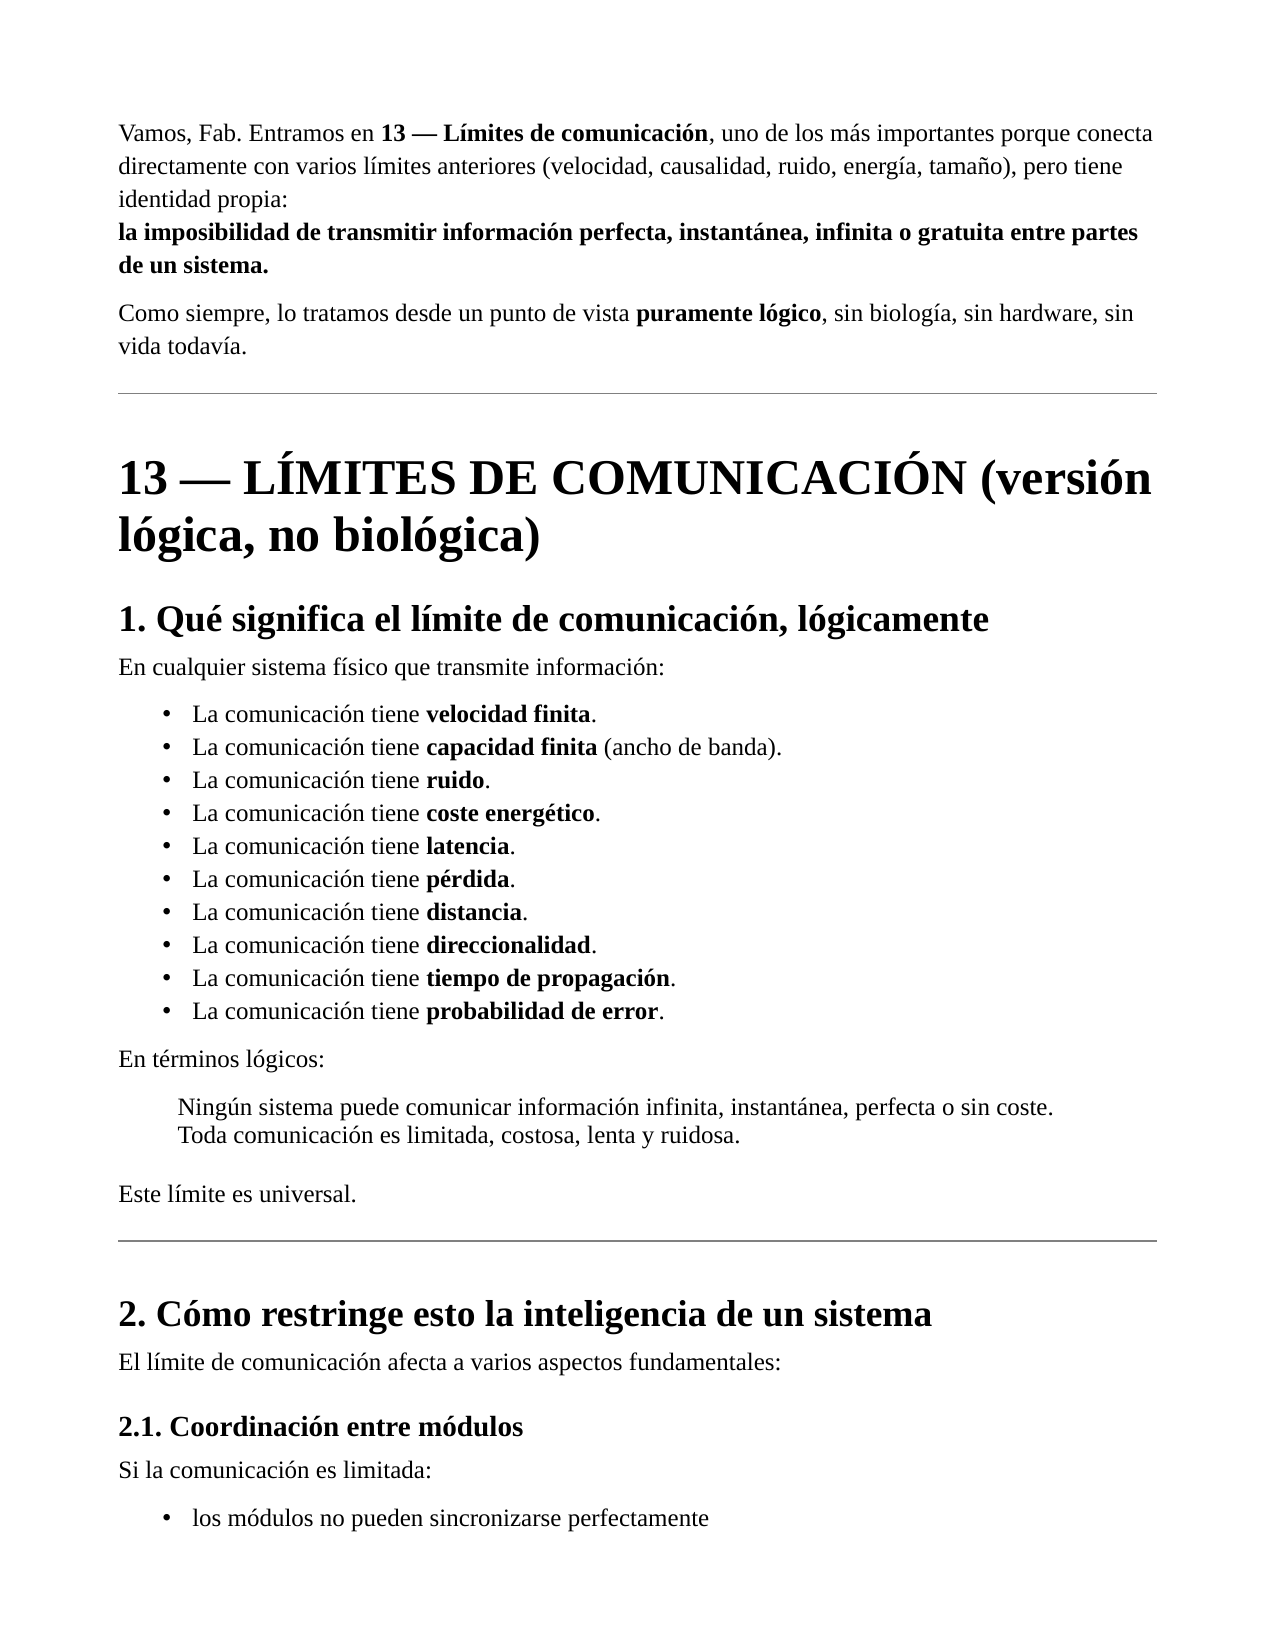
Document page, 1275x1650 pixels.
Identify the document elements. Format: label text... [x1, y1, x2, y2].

subtitle 2.1. Coordinación entre módulos [118, 1409, 1157, 1443]
text Vamos, Fab. Entramos en 13 — Límites de comunicación, uno de los más importantes porque conecta directamente con varios límites anteriores (velocidad, causalidad, ruido, energía, tamaño), pero tiene identidad propia: la imposibilidad de transmitir información perfecta, instantánea, infinita o gratuita entre partes de un sistema. [118, 118, 1157, 279]
list La comunicación tiene latencia. [162, 831, 1157, 860]
text Ningún sistema puede comunicar información infinita, instantánea, perfecta o sin coste. Toda comunicación es limitada, costosa, lenta y ruidosa. [177, 1092, 1098, 1149]
text En cualquier sistema físico que transmite información: [118, 652, 1157, 680]
list La comunicación tiene ruido. [162, 765, 1157, 794]
list La comunicación tiene direccionalidad. [162, 930, 1157, 959]
text Este límite es universal. [118, 1179, 1157, 1207]
list los módulos no pueden sincronizarse perfectamente [162, 1503, 1157, 1532]
subtitle 2. Cómo restringe esto la inteligencia de un sistema [118, 1291, 1157, 1334]
subtitle 13 — LÍMITES DE COMUNICACIÓN (versión lógica, no biológica) [118, 448, 1157, 563]
list La comunicación tiene distancia. [162, 897, 1157, 926]
list La comunicación tiene velocidad finita. [162, 699, 1157, 728]
list La comunicación tiene coste energético. [162, 798, 1157, 827]
text En términos lógicos: [118, 1044, 1157, 1073]
list La comunicación tiene pérdida. [162, 864, 1157, 893]
subtitle 1. Qué significa el límite de comunicación, lógicamente [118, 596, 1157, 639]
list La comunicación tiene capacidad finita (ancho de banda). [162, 732, 1157, 761]
text Como siempre, lo tratamos desde un punto de vista puramente lógico, sin biología, sin hardware, sin vida todavía. [118, 298, 1157, 359]
list La comunicación tiene probabilidad de error. [162, 996, 1157, 1025]
text El límite de comunicación afecta a varios aspectos fundamentales: [118, 1347, 1157, 1376]
text Si la comunicación es limitada: [118, 1455, 1157, 1484]
list La comunicación tiene tiempo de propagación. [162, 963, 1157, 992]
